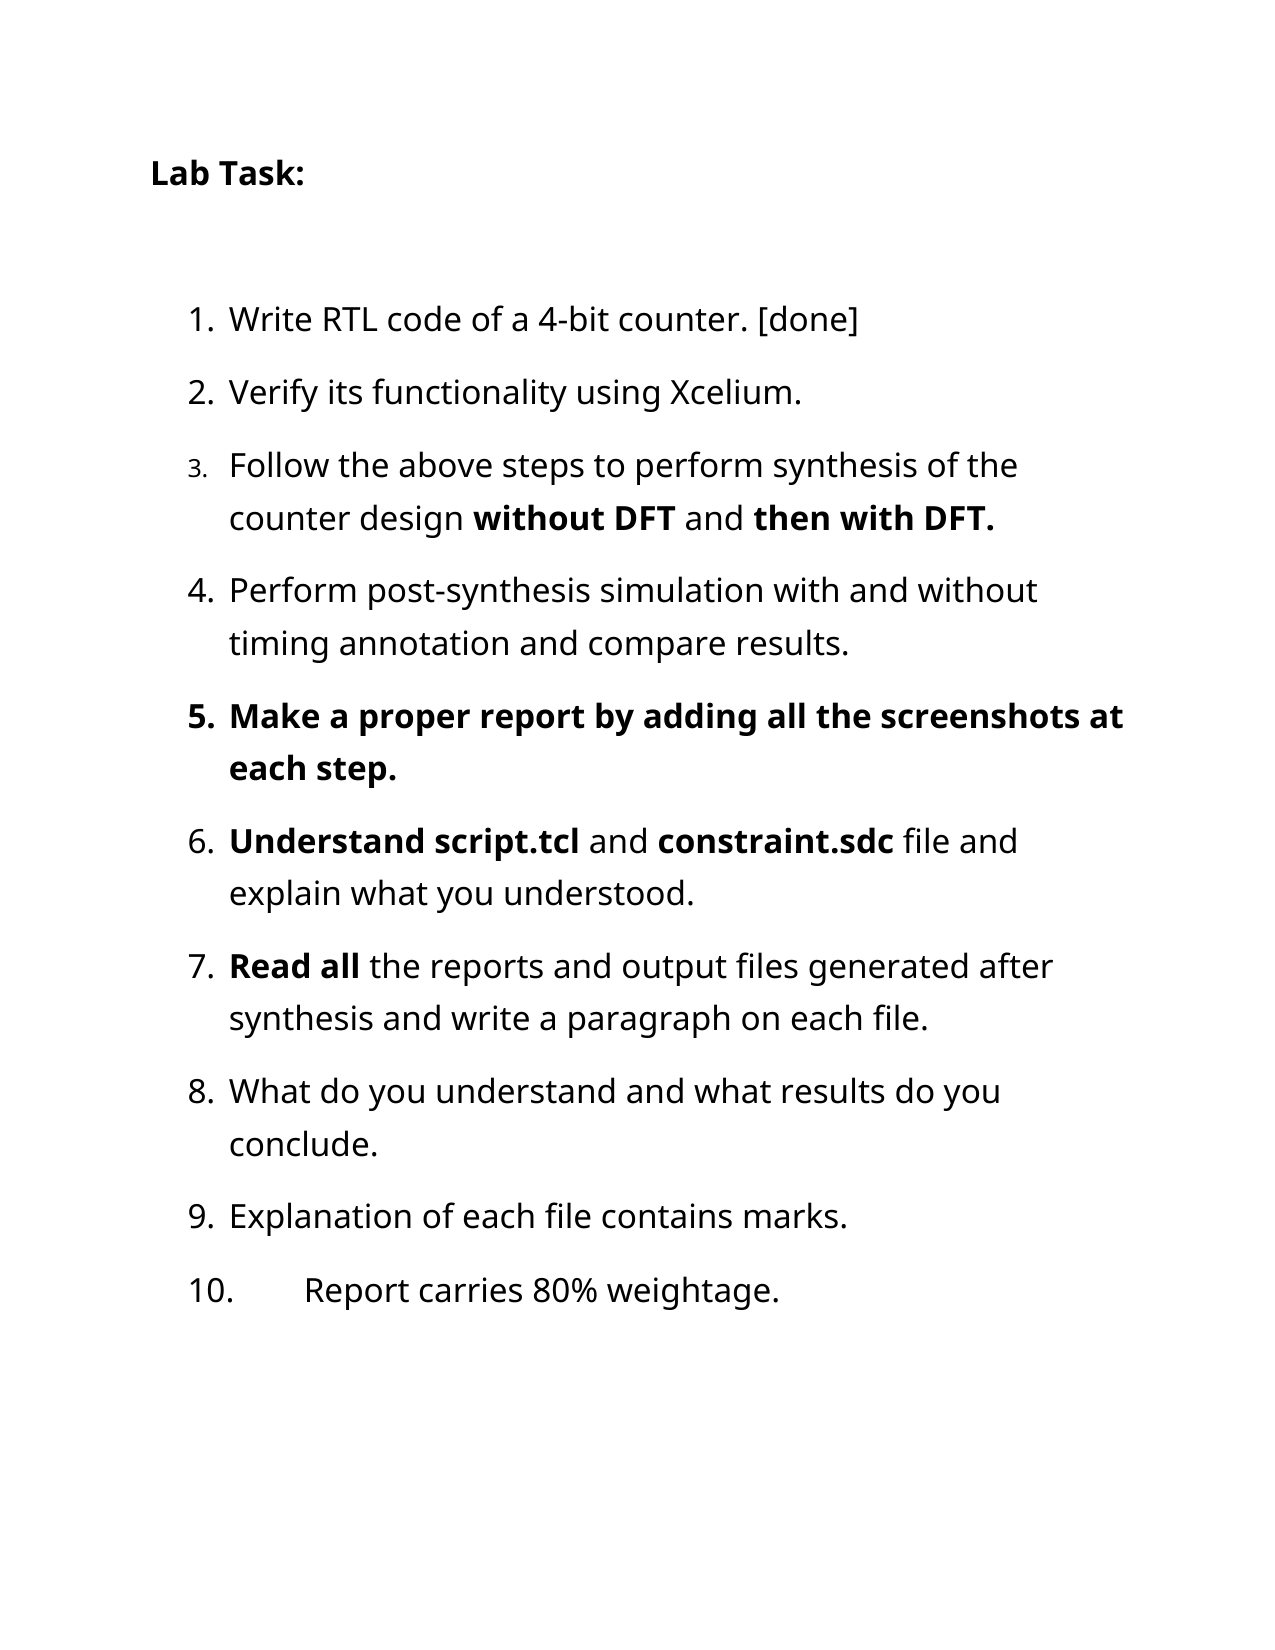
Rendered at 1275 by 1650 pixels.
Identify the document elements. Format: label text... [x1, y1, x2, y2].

list Understand script.tcl and constraint.sdc file and explain what you understood. [187, 818, 1125, 915]
list Verify its functionality using Xcelium. [187, 369, 1125, 414]
list Explanation of each file contains marks. [187, 1193, 1125, 1239]
list Write RTL code of a 4-bit counter. [done] [187, 296, 1125, 341]
list Report carries 80% weightage. [187, 1266, 1125, 1312]
list What do you understand and what results do you conclude. [187, 1068, 1125, 1166]
list Follow the above steps to perform synthesis of the counter design without DFT and then with DFT. [187, 442, 1125, 540]
list Make a proper report by adding all the screenshots at each step. [187, 692, 1125, 790]
list Perform post-synthesis simulation with and without timing annotation and compare results. [187, 567, 1125, 665]
text Lab Task: [150, 150, 1125, 195]
list Read all the reports and output files generated after synthesis and write a paragraph on each file. [187, 943, 1125, 1041]
